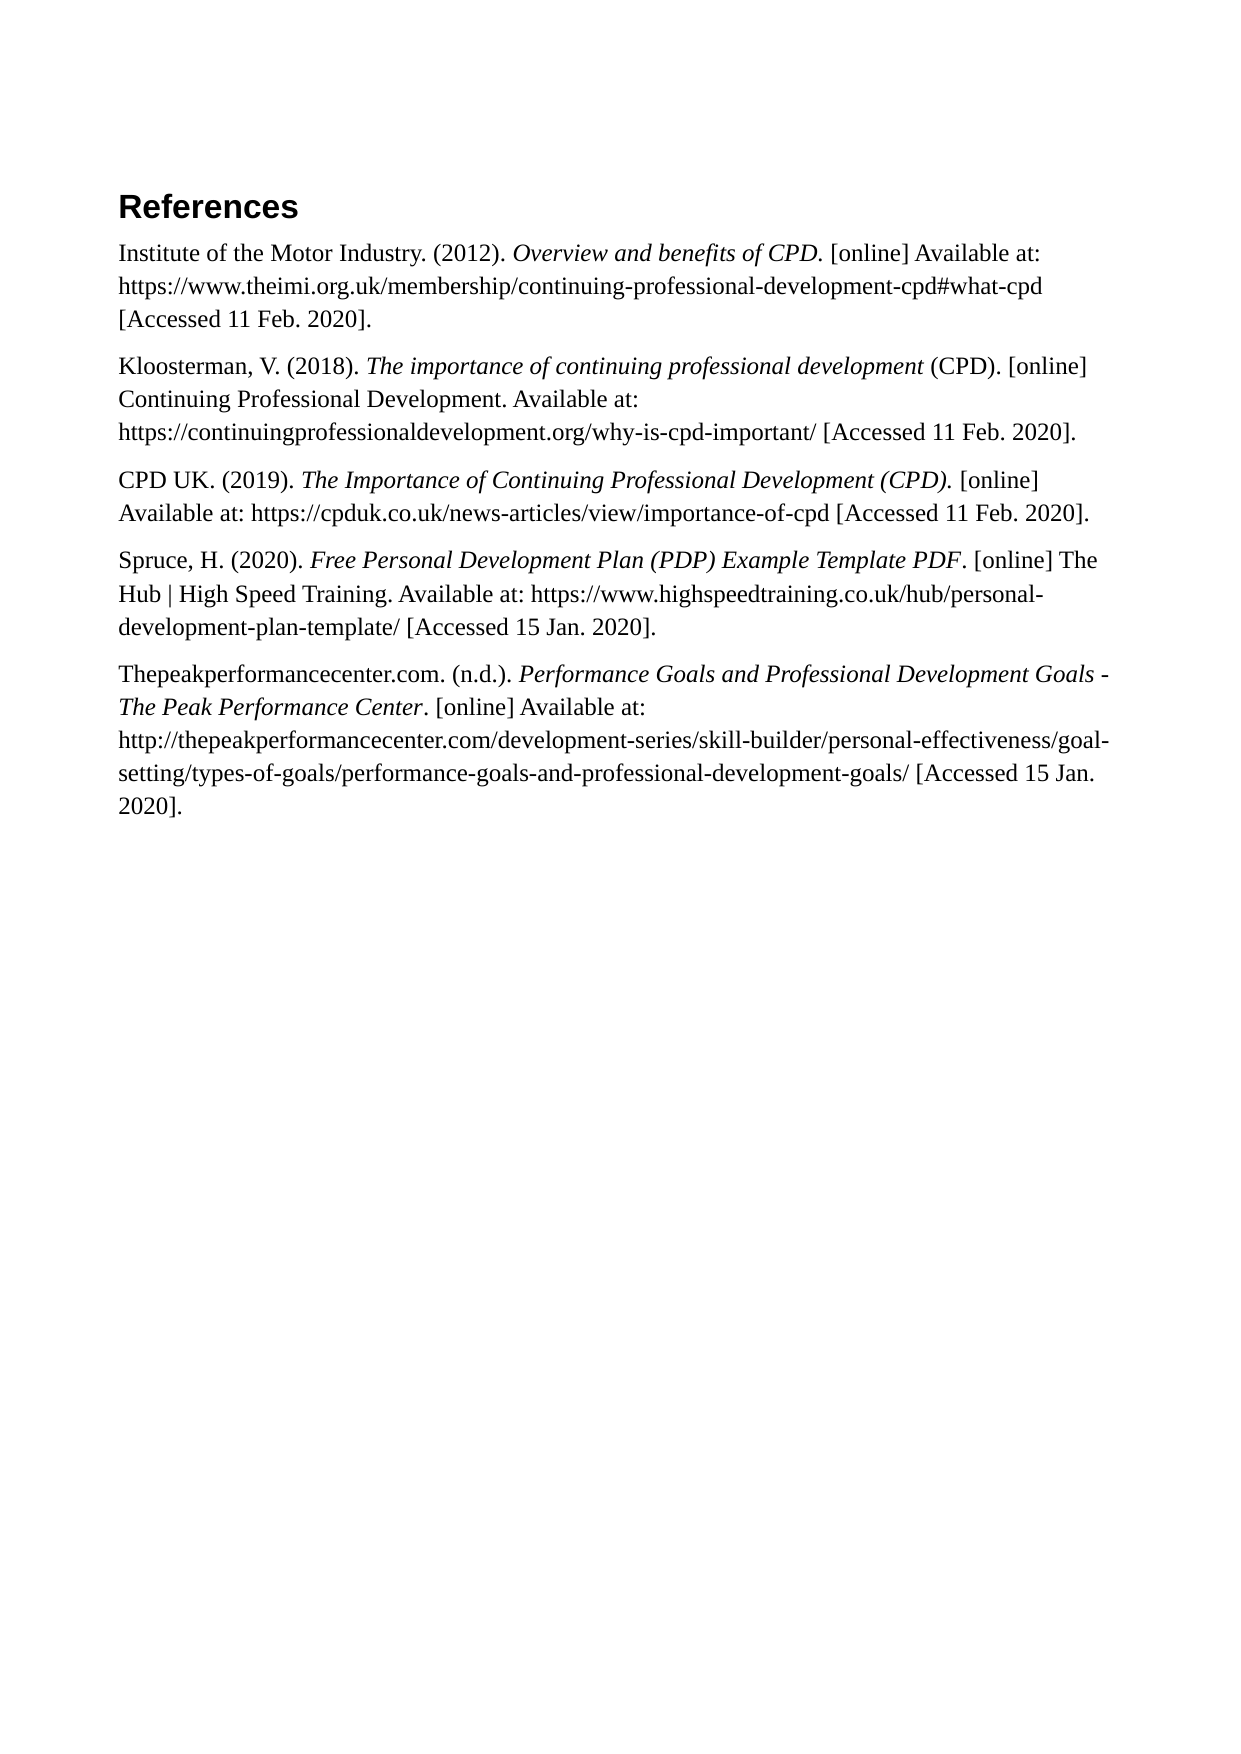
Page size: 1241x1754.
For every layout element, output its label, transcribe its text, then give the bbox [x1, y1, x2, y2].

text Thepeakperformancecenter.com. (n.d.). Performance Goals and Professional Development Goals - The Peak Performance Center. [online] Available at: http://thepeakperformancecenter.com/development-series/skill-builder/personal-effectiveness/goal-setting/types-of-goals/performance-goals-and-professional-development-goals/ [Accessed 15 Jan. 2020]. [118, 659, 1122, 820]
text Institute of the Motor Industry. (2012). Overview and benefits of CPD. [online] Available at: https://www.theimi.org.uk/membership/continuing-professional-development-cpd#what-cpd [Accessed 11 Feb. 2020]. [118, 238, 1122, 332]
text Spruce, H. (2020). Free Personal Development Plan (PDP) Example Template PDF. [online] The Hub | High Speed Training. Available at: https://www.highspeedtraining.co.uk/hub/personal-development-plan-template/ [Accessed 15 Jan. 2020]. [118, 546, 1122, 640]
subtitle References [118, 187, 1122, 225]
text Kloosterman, V. (2018). The importance of continuing professional development (CPD). [online] Continuing Professional Development. Available at: https://continuingprofessionaldevelopment.org/why-is-cpd-important/ [Accessed 11 Feb. 2020]. [118, 351, 1122, 446]
text CPD UK. (2019). The Importance of Continuing Professional Development (CPD). [online] Available at: https://cpduk.co.uk/news-articles/view/importance-of-cpd [Accessed 11 Feb. 2020]. [118, 465, 1122, 527]
